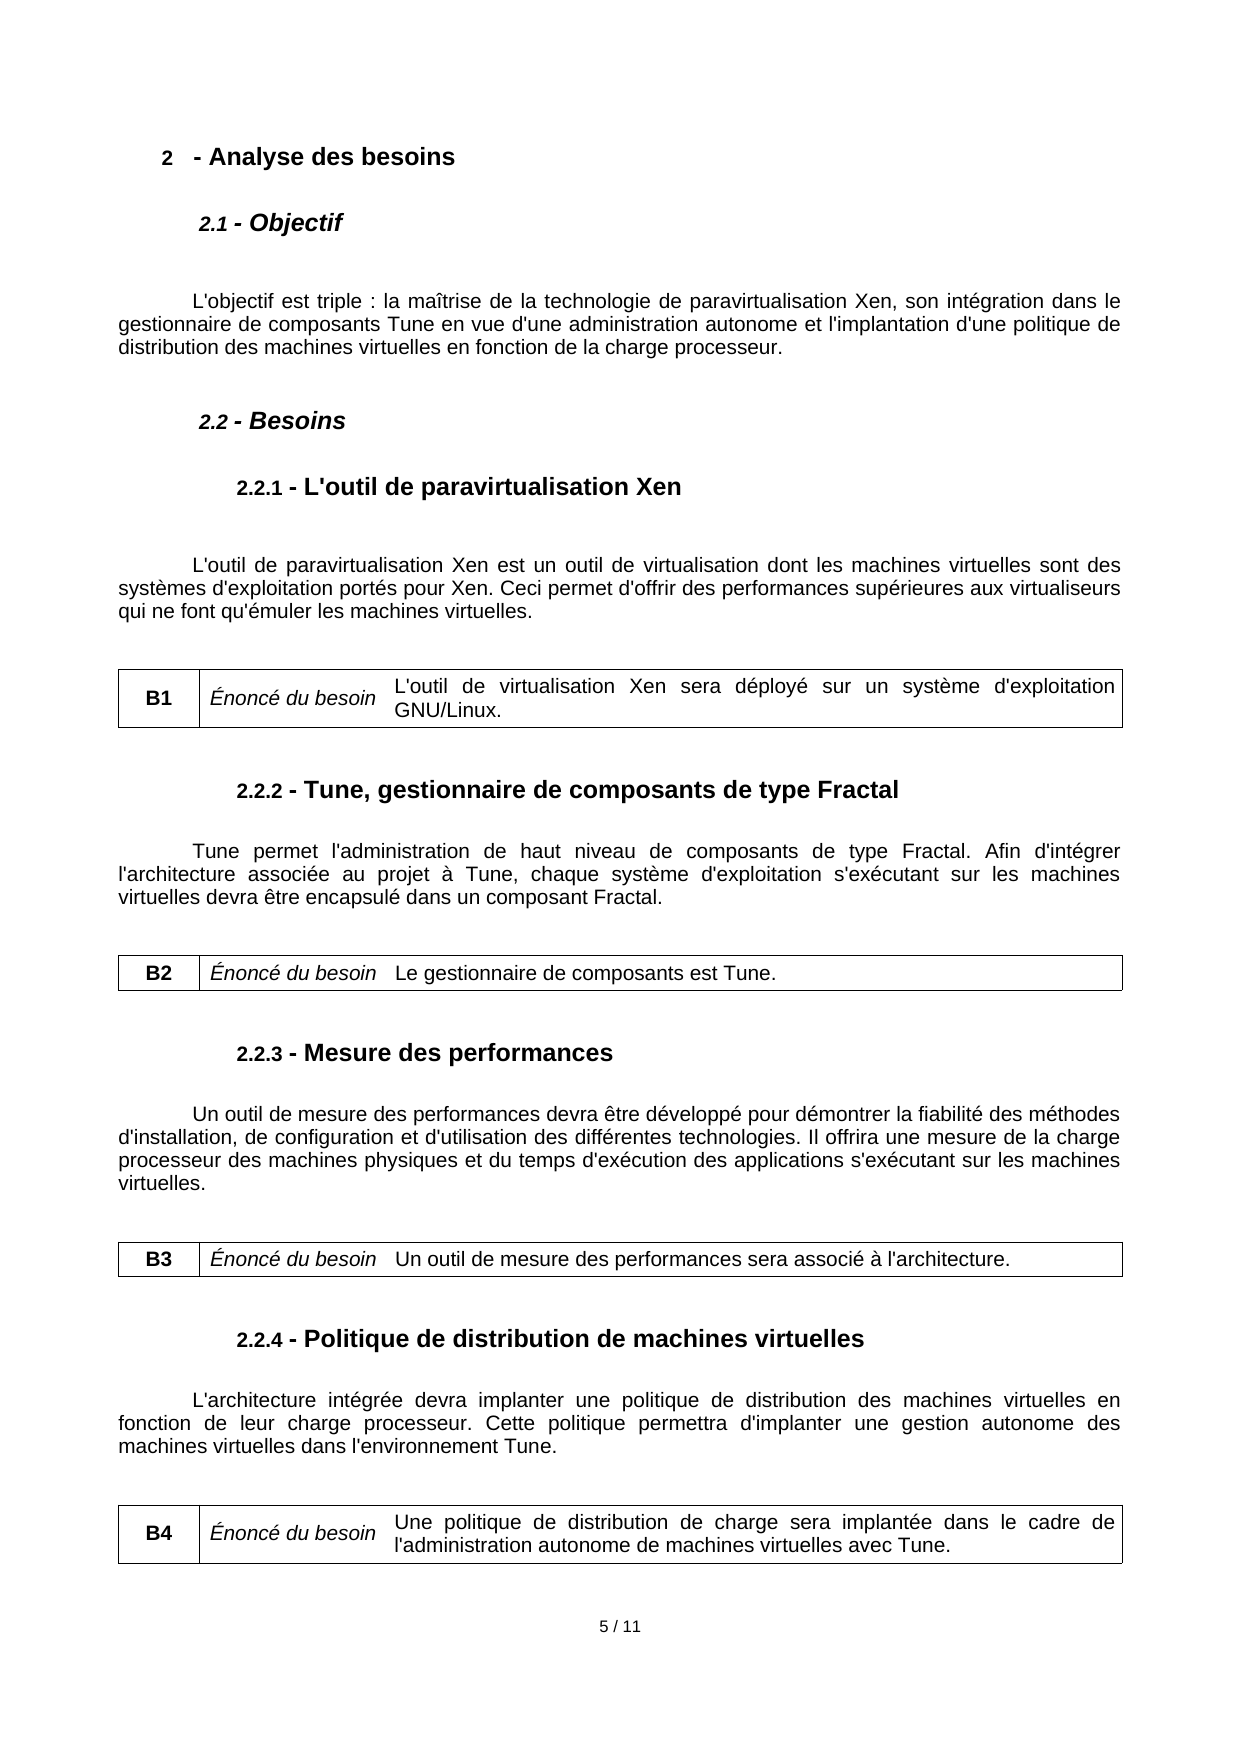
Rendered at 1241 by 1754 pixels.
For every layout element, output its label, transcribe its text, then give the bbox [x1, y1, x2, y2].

table_header B1 [119, 670, 199, 727]
text L'architecture intégrée devra implanter une politique de distribution des machines virtuelles en fonction de leur charge processeur. Cette politique permettra d'implanter une gestion autonome des machines virtuelles dans l'environnement Tune. [118, 1388, 1122, 1458]
table_header Un outil de mesure des performances sera associé à l'architecture. [389, 1243, 1122, 1276]
table_header Énoncé du besoin [200, 1243, 389, 1276]
table_header Une politique de distribution de charge sera implantée dans le cadre de l'administration autonome de machines virtuelles avec Tune. [388, 1506, 1122, 1562]
subtitle - Mesure des performances [231, 1038, 1122, 1066]
subtitle - L'outil de paravirtualisation Xen [231, 472, 1122, 500]
subtitle - Analyse des besoins [156, 143, 1122, 171]
text Un outil de mesure des performances devra être développé pour démontrer la fiabilité des méthodes d'installation, de configuration et d'utilisation des différentes technologies. Il offrira une mesure de la charge processeur des machines physiques et du temps d'exécution des applications s'exécutant sur les machines virtuelles. [118, 1102, 1122, 1195]
subtitle - Politique de distribution de machines virtuelles [231, 1325, 1122, 1353]
table_header Le gestionnaire de composants est Tune. [389, 956, 1122, 990]
subtitle - Besoins [193, 407, 1122, 435]
table_header Énoncé du besoin [200, 956, 389, 990]
subtitle - Objectif [193, 208, 1122, 236]
text L'objectif est triple : la maîtrise de la technologie de paravirtualisation Xen, son intégration dans le gestionnaire de composants Tune en vue d'une administration autonome et l'implantation d'une politique de distribution des machines virtuelles en fonction de la charge processeur. [118, 289, 1122, 359]
subtitle - Tune, gestionnaire de composants de type Fractal [231, 776, 1122, 803]
table_header Énoncé du besoin [200, 670, 388, 727]
table_header B4 [119, 1506, 199, 1562]
table_header B3 [119, 1243, 199, 1276]
text Tune permet l'administration de haut niveau de composants de type Fractal. Afin d'intégrer l'architecture associée au projet à Tune, chaque système d'exploitation s'exécutant sur les machines virtuelles devra être encapsulé dans un composant Fractal. [118, 839, 1122, 909]
table_header Énoncé du besoin [200, 1506, 388, 1562]
table_header L'outil de virtualisation Xen sera déployé sur un système d'exploitation GNU/Linux. [388, 670, 1122, 727]
text L'outil de paravirtualisation Xen est un outil de virtualisation dont les machines virtuelles sont des systèmes d'exploitation portés pour Xen. Ceci permet d'offrir des performances supérieures aux virtualiseurs qui ne font qu'émuler les machines virtuelles. [118, 553, 1122, 623]
table_header B2 [119, 956, 199, 990]
